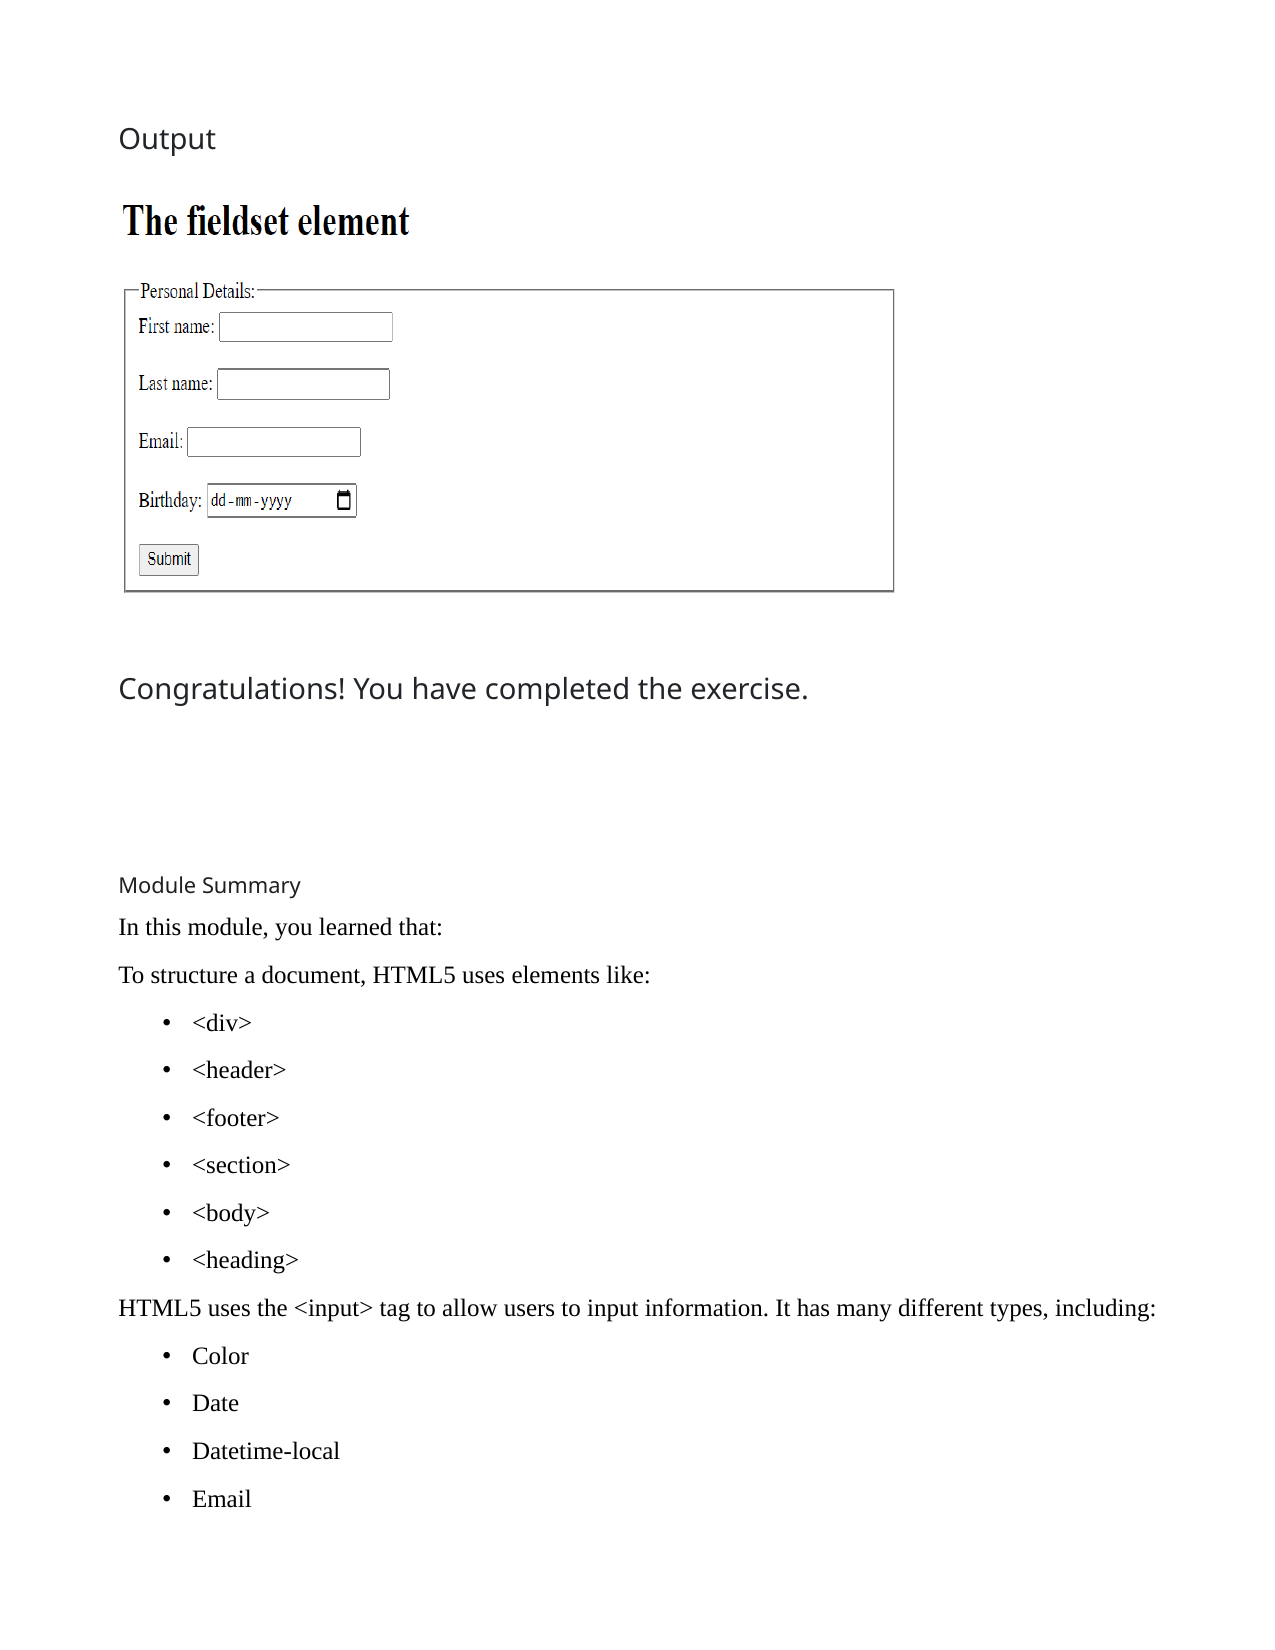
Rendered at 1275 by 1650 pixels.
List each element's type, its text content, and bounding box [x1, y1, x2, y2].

picture [118, 180, 900, 649]
text To structure a document, HTML5 uses elements like: [118, 960, 1157, 989]
list Date [162, 1388, 1157, 1417]
list <footer> [162, 1103, 1157, 1132]
list Datetime-local [162, 1436, 1157, 1465]
list Email [162, 1484, 1157, 1512]
subtitle Module Summary [118, 870, 1157, 900]
subtitle Output [118, 118, 1157, 158]
subtitle Congratulations! You have completed the exercise. [118, 668, 1157, 708]
text In this module, you learned that: [118, 912, 1157, 941]
list <section> [162, 1150, 1157, 1179]
list <heading> [162, 1246, 1157, 1274]
list <body> [162, 1198, 1157, 1227]
list Color [162, 1341, 1157, 1369]
list <div> [162, 1008, 1157, 1036]
list <header> [162, 1055, 1157, 1084]
text HTML5 uses the <input> tag to allow users to input information. It has many different types, including: [118, 1293, 1157, 1322]
